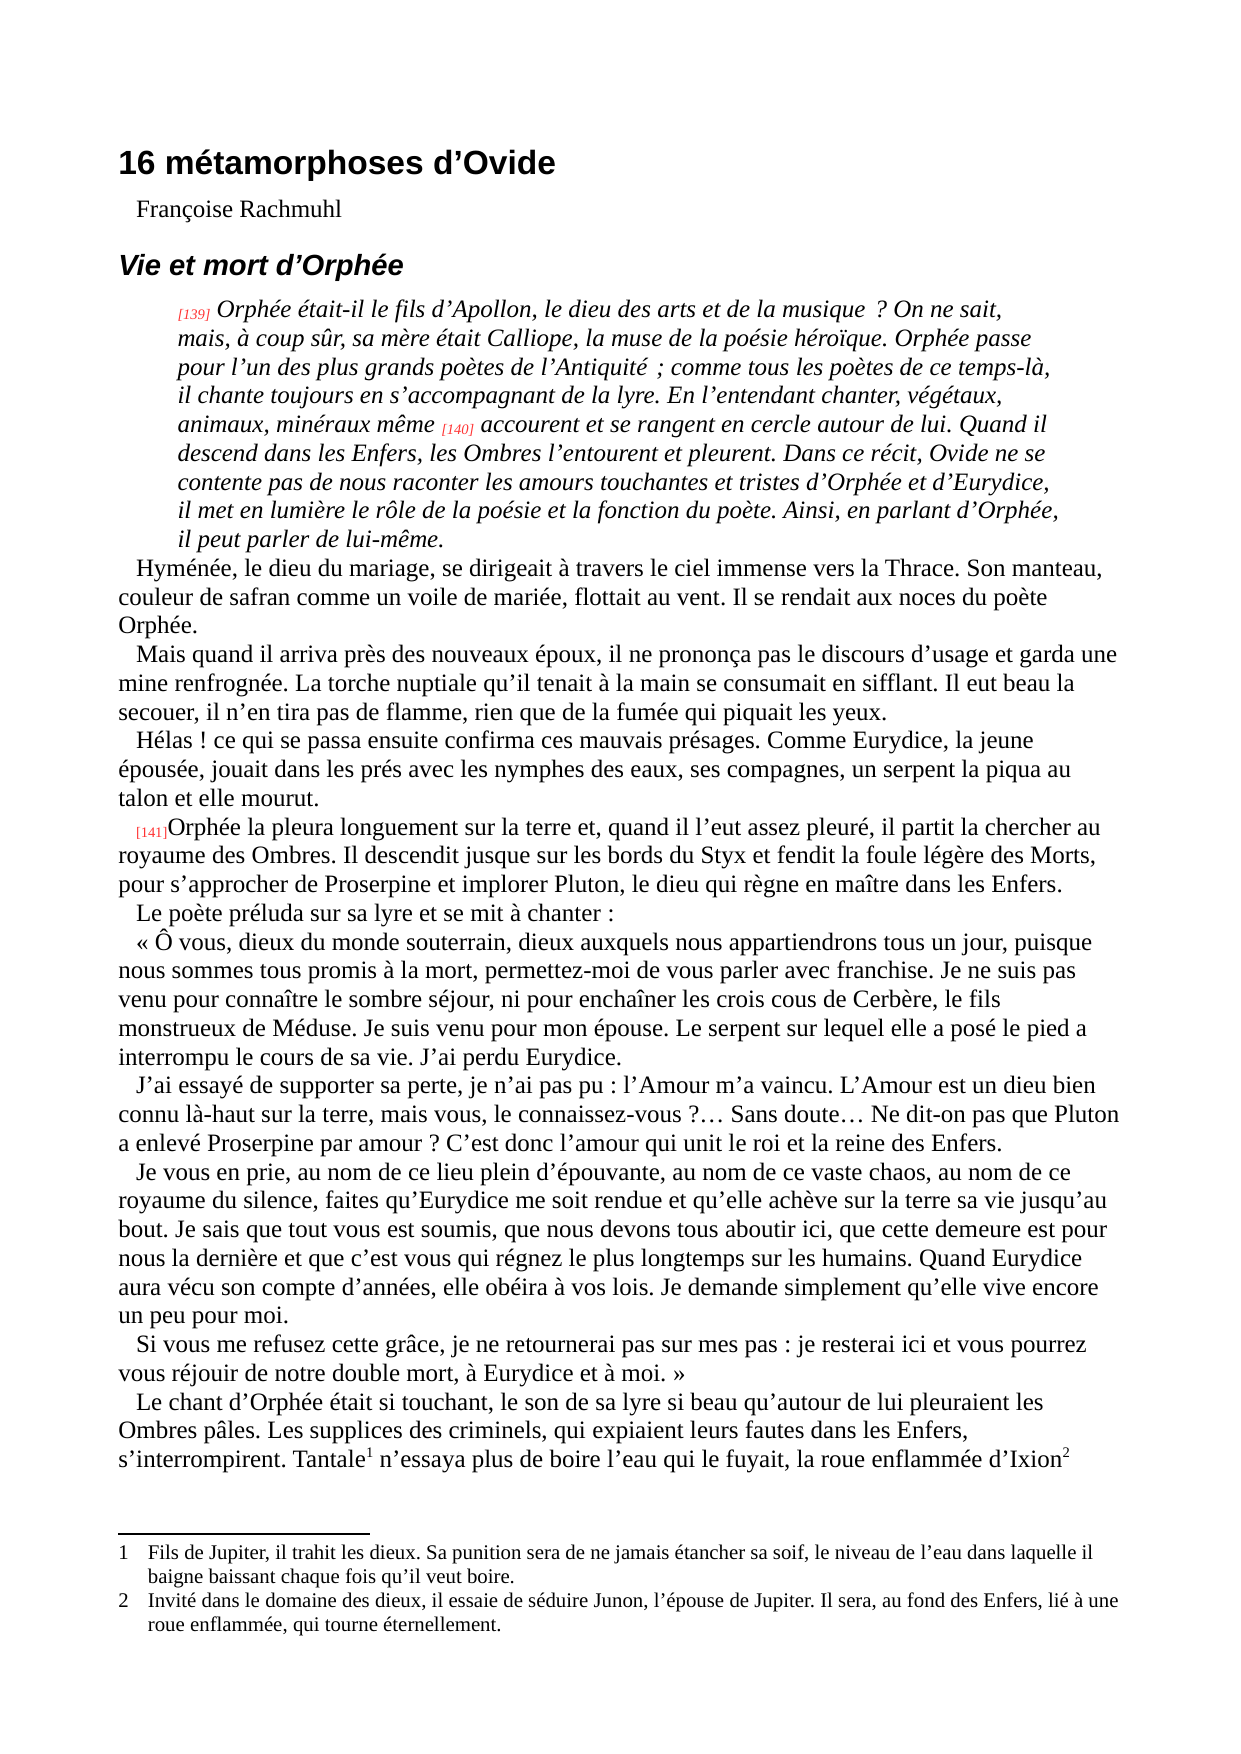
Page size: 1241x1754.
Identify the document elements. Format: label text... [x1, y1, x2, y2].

text J’ai essayé de supporter sa perte, je n’ai pas pu : l’Amour m’a vaincu. L’Amour est un dieu bien connu là-haut sur la terre, mais vous, le connaissez-vous ?… Sans doute… Ne dit-on pas que Pluton a enlevé Proserpine par amour ? C’est donc l’amour qui unit le roi et la reine des Enfers. [118, 1070, 1122, 1157]
text Mais quand il arriva près des nouveaux époux, il ne prononça pas le discours d’usage et garda une mine renfrognée. La torche nuptiale qu’il tenait à la main se consumait en sifflant. Il eut beau la secouer, il n’en tira pas de flamme, rien que de la fumée qui piquait les yeux. [118, 639, 1122, 725]
text Fils de Jupiter, il trahit les dieux. Sa punition sera de ne jamais étancher sa soif, le niveau de l’eau dans laquelle il baigne baissant chaque fois qu’il veut boire. [118, 1539, 1122, 1588]
text Françoise Rachmuhl [118, 194, 1122, 223]
subtitle 16 métamorphoses d’Ovide [118, 143, 1122, 182]
subtitle Vie et mort d’Orphée [118, 248, 1122, 282]
text Je vous en prie, au nom de ce lieu plein d’épouvante, au nom de ce vaste chaos, au nom de ce royaume du silence, faites qu’Eurydice me soit rendue et qu’elle achève sur la terre sa vie jusqu’au bout. Je sais que tout vous est soumis, que nous devons tous aboutir ici, que cette demeure est pour nous la dernière et que c’est vous qui régnez le plus longtemps sur les humains. Quand Eurydice aura vécu son compte d’années, elle obéira à vos lois. Je demande simplement qu’elle vive encore un peu pour moi. [118, 1157, 1122, 1329]
text Invité dans le domaine des dieux, il essaie de séduire Junon, l’épouse de Jupiter. Il sera, au fond des Enfers, lié à une roue enflammée, qui tourne éternellement. [118, 1588, 1122, 1636]
text Hyménée, le dieu du mariage, se dirigeait à travers le ciel immense vers la Thrace. Son manteau, couleur de safran comme un voile de mariée, flottait au vent. Il se rendait aux noces du poète Orphée. [118, 553, 1122, 639]
text Le chant d’Orphée était si touchant, le son de sa lyre si beau qu’autour de lui pleuraient les Ombres pâles. Les supplices des criminels, qui expiaient leurs fautes dans les Enfers, s’interrompirent. Tantale n’essaya plus de boire l’eau qui le fuyait, la roue enflammée d’Ixion s’arrêta, les Danaïdes abandonnèrent leurs urnes percées, sans tenter de les remplir, et Sisyphe, au lieu de pousser en haut de la pente son rocher, pour le [143] voir redescendre ensuite, s’assit dessus, tout simplement. Quant à Pluton et à sa royale épouse, ils n’eurent pas le cœur de s’opposer à la demande du poète. Ils appelèrent Eurydice. [118, 1387, 1122, 1473]
text Hélas ! ce qui se passa ensuite confirma ces mauvais présages. Comme Eurydice, la jeune épousée, jouait dans les prés avec les nymphes des eaux, ses compagnes, un serpent la piqua au talon et elle mourut. [118, 725, 1122, 812]
text [141]Orphée la pleura longuement sur la terre et, quand il l’eut assez pleuré, il partit la chercher au royaume des Ombres. Il descendit jusque sur les bords du Styx et fendit la foule légère des Morts, pour s’approcher de Proserpine et implorer Pluton, le dieu qui règne en maître dans les Enfers. [118, 812, 1122, 898]
text Le poète préluda sur sa lyre et se mit à chanter : [118, 898, 1122, 927]
text Si vous me refusez cette grâce, je ne retournerai pas sur mes pas : je resterai ici et vous pourrez vous réjouir de notre double mort, à Eurydice et à moi. » [118, 1329, 1122, 1387]
text « Ô vous, dieux du monde souterrain, dieux auxquels nous appartiendrons tous un jour, puisque nous sommes tous promis à la mort, permettez-moi de vous parler avec franchise. Je ne suis pas venu pour connaître le sombre séjour, ni pour enchaîner les crois cous de Cerbère, le fils monstrueux de Méduse. Je suis venu pour mon épouse. Le serpent sur lequel elle a posé le pied a interrompu le cours de sa vie. J’ai perdu Eurydice. [118, 927, 1122, 1070]
text [139] Orphée était-il le fils d’Apollon, le dieu des arts et de la musique ? On ne sait, mais, à coup sûr, sa mère était Calliope, la muse de la poésie héroïque. Orphée passe pour l’un des plus grands poètes de l’Antiquité ; comme tous les poètes de ce temps-là, il chante toujours en s’accompagnant de la lyre. En l’entendant chanter, végétaux, animaux, minéraux même [140] accourent et se rangent en cercle autour de lui. Quand il descend dans les Enfers, les Ombres l’entourent et pleurent. Dans ce récit, Ovide ne se contente pas de nous raconter les amours touchantes et tristes d’Orphée et d’Eurydice, il met en lumière le rôle de la poésie et la fonction du poète. Ainsi, en parlant d’Orphée, il peut parler de lui-même. [177, 294, 1063, 553]
